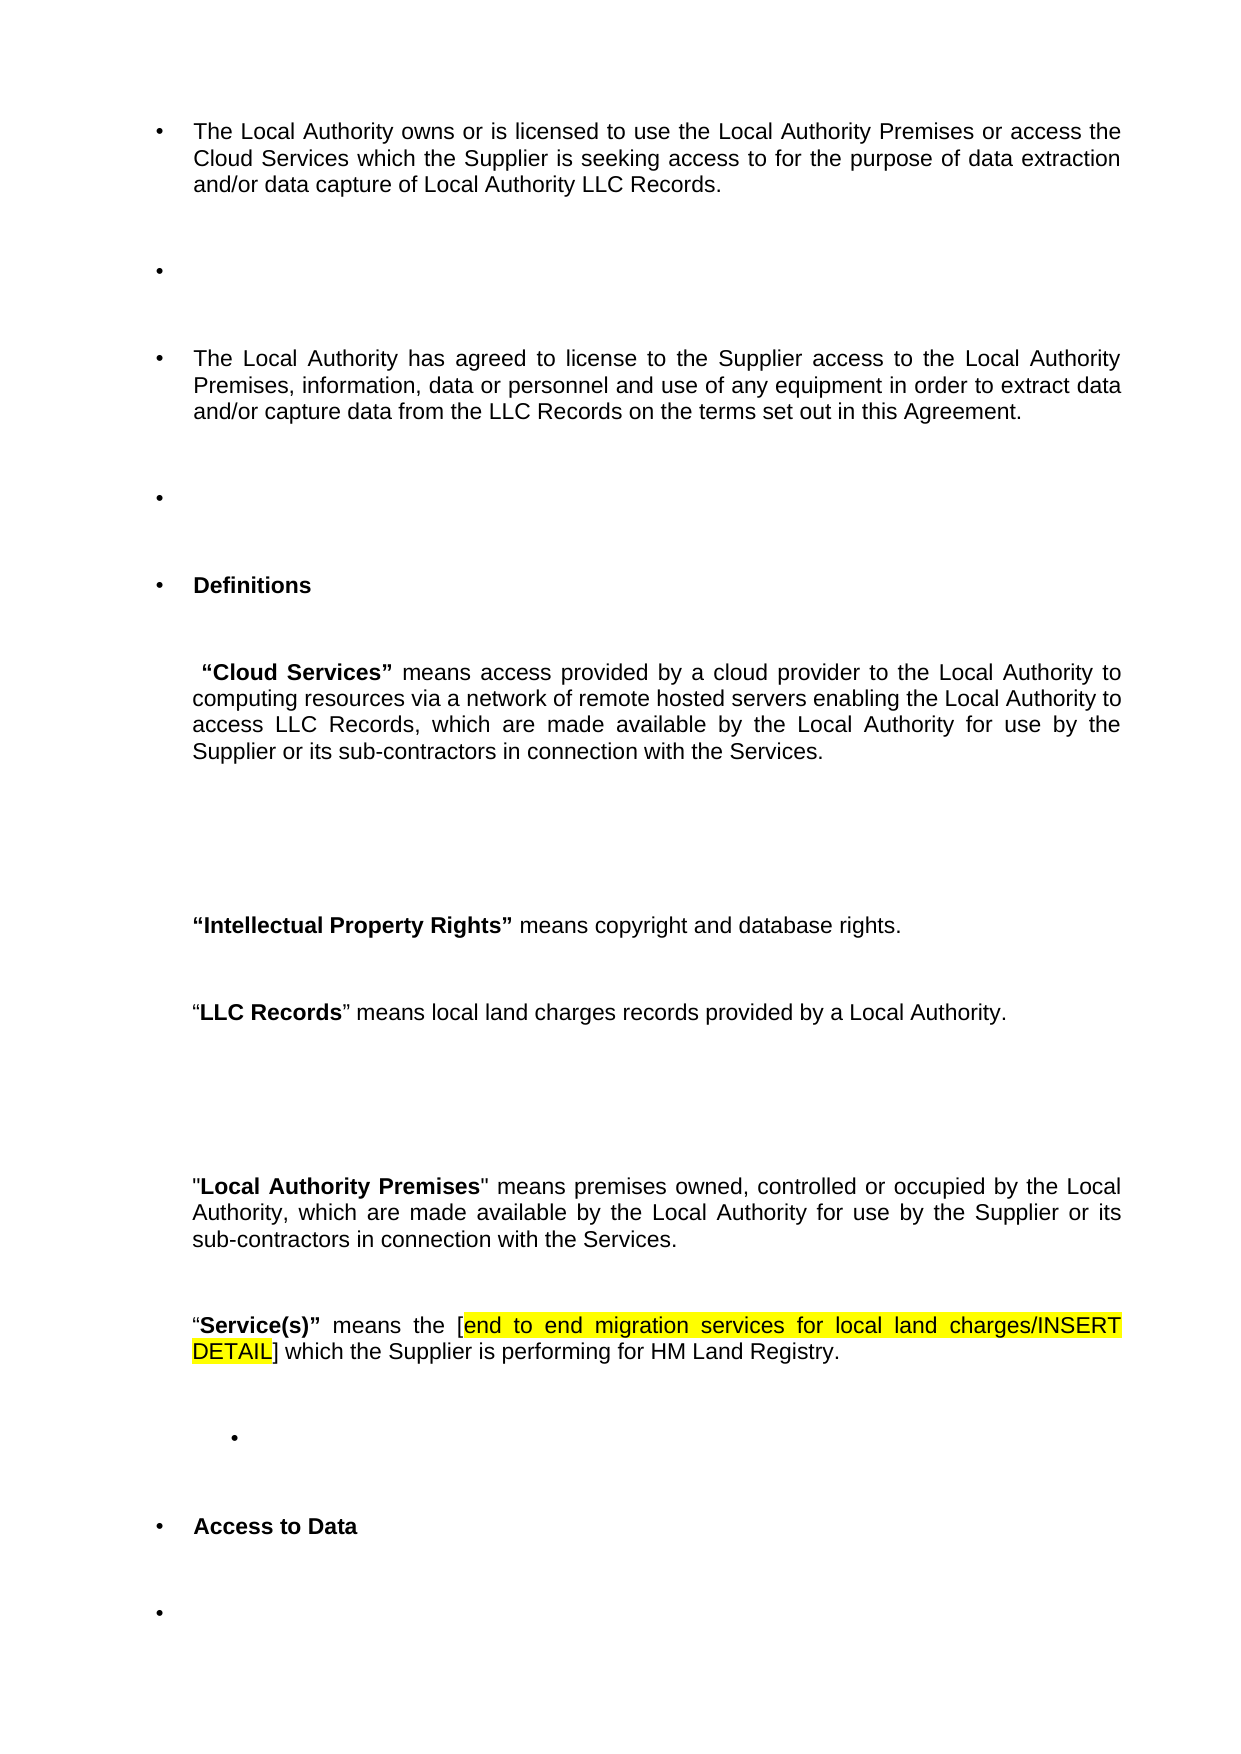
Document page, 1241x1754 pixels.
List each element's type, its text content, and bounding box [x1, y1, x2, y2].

list The Local Authority has agreed to license to the Supplier access to the Local Authority Premises, information, data or personnel and use of any equipment in order to extract data and/or capture data from the LLC Records on the terms set out in this Agreement. [156, 345, 1122, 424]
text “Intellectual Property Rights” means copyright and database rights. [192, 912, 1122, 938]
list Access to Data [156, 1513, 1122, 1539]
list Definitions [156, 572, 1122, 599]
text "Local Authority Premises" means premises owned, controlled or occupied by the Local Authority, which are made available by the Local Authority for use by the Supplier or its sub-contractors in connection with the Services. [192, 1173, 1122, 1252]
text “Cloud Services” means access provided by a cloud provider to the Local Authority to computing resources via a network of remote hosted servers enabling the Local Authority to access LLC Records, which are made available by the Local Authority for use by the Supplier or its sub-contractors in connection with the Services. [192, 659, 1122, 764]
text “LLC Records” means local land charges records provided by a Local Authority. [192, 998, 1122, 1025]
list The Local Authority owns or is licensed to use the Local Authority Premises or access the Cloud Services which the Supplier is seeking access to for the purpose of data extraction and/or data capture of Local Authority LLC Records. [156, 118, 1122, 197]
text “Service(s)” means the [end to end migration services for local land charges/INSERT DETAIL] which the Supplier is performing for HM Land Registry. [192, 1312, 1122, 1364]
